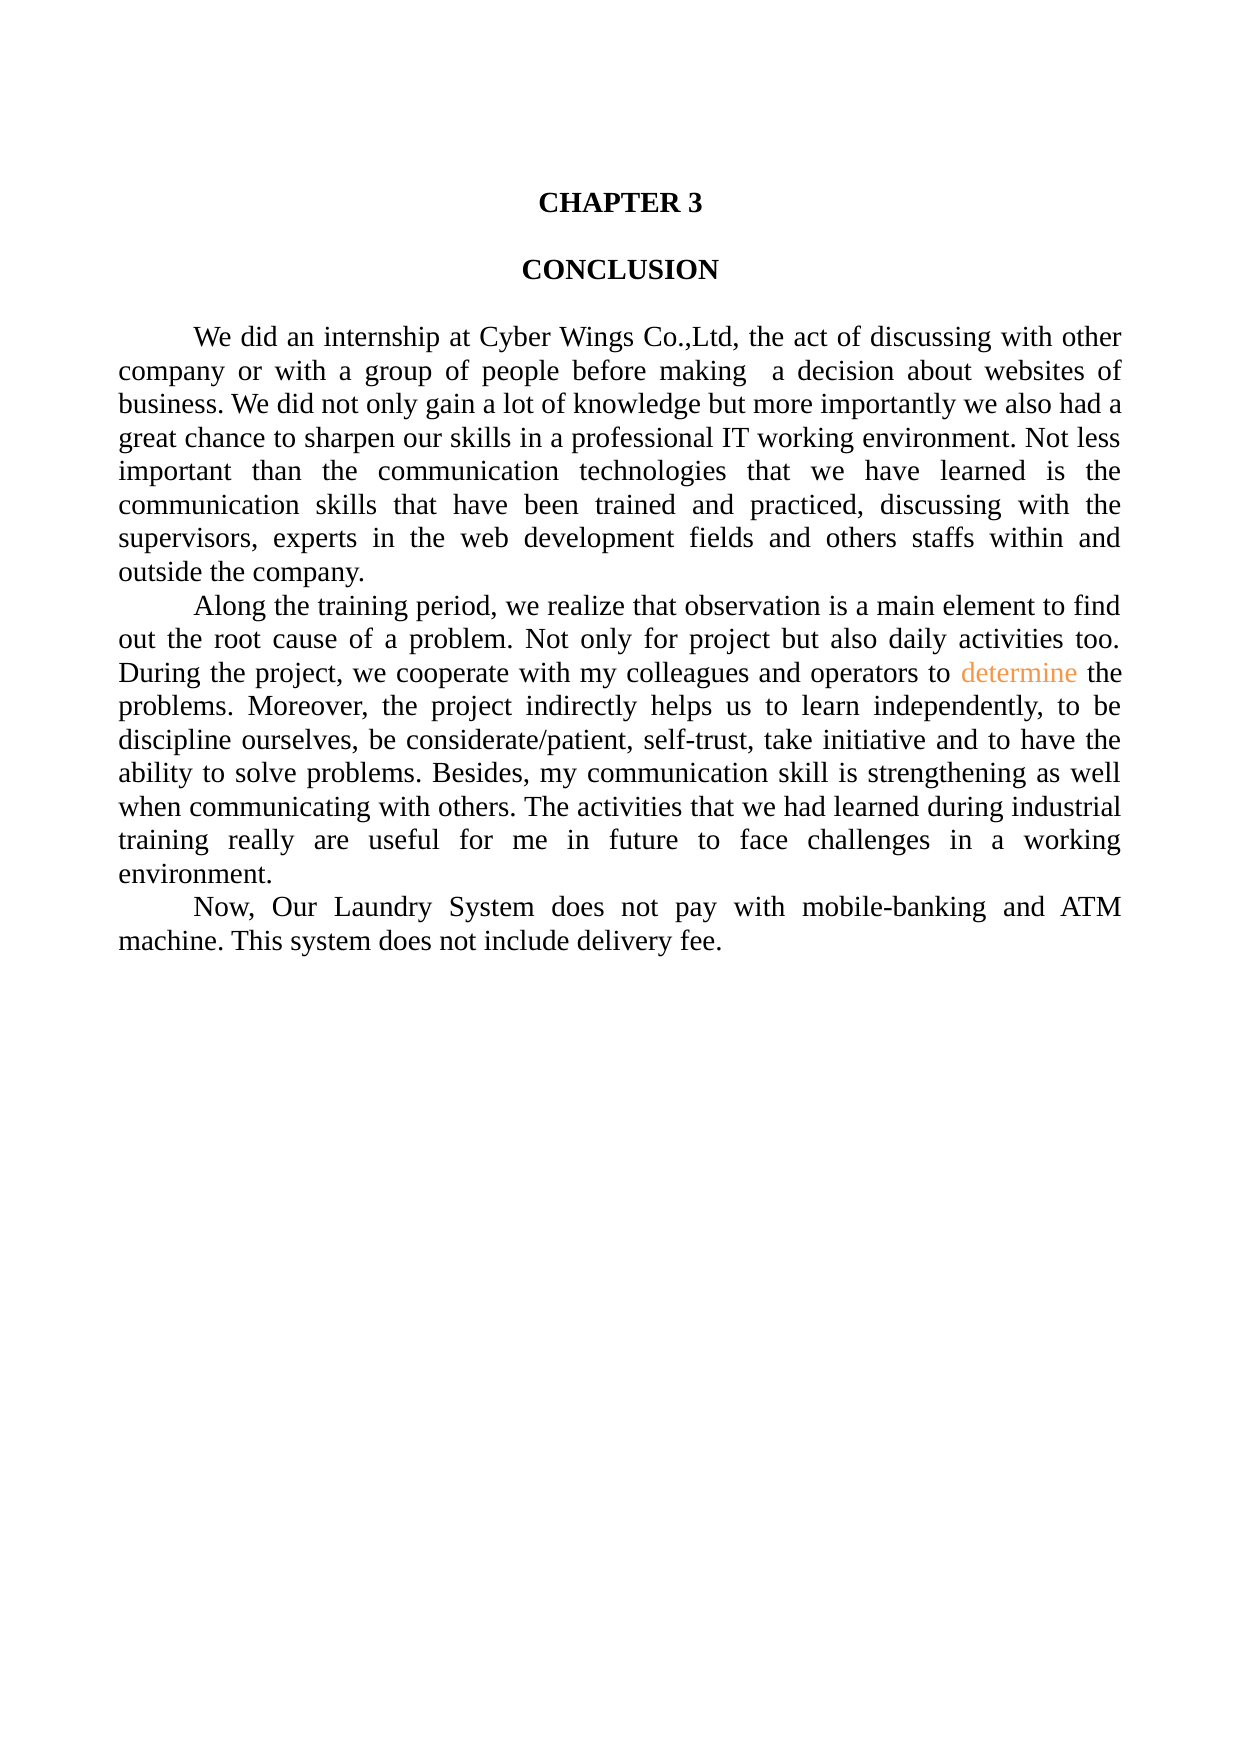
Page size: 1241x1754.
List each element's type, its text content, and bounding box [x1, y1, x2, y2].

text We did an internship at Cyber Wings Co.,Ltd, the act of discussing with other company or with a group of people before making a decision about websites of business. We did not only gain a lot of knowledge but more importantly we also had a great chance to sharpen our skills in a professional IT working environment. Not less important than the communication technologies that we have learned is the communication skills that have been trained and practiced, discussing with the supervisors, experts in the web development fields and others staffs within and outside the company. [118, 319, 1122, 588]
text Along the training period, we realize that observation is a main element to find out the root cause of a problem. Not only for project but also daily activities too. During the project, we cooperate with my colleagues and operators to determine the problems. Moreover, the project indirectly helps us to learn independently, to be discipline ourselves, be considerate/patient, self-trust, take initiative and to have the ability to solve problems. Besides, my communication skill is strengthening as well when communicating with others. The activities that we had learned during industrial training really are useful for me in future to face challenges in a working environment. [118, 588, 1122, 889]
text CHAPTER 3 [118, 185, 1122, 219]
text CONCLUSION [118, 252, 1122, 286]
text Now, Our Laundry System does not pay with mobile-banking and ATM machine. This system does not include delivery fee. [118, 889, 1122, 957]
